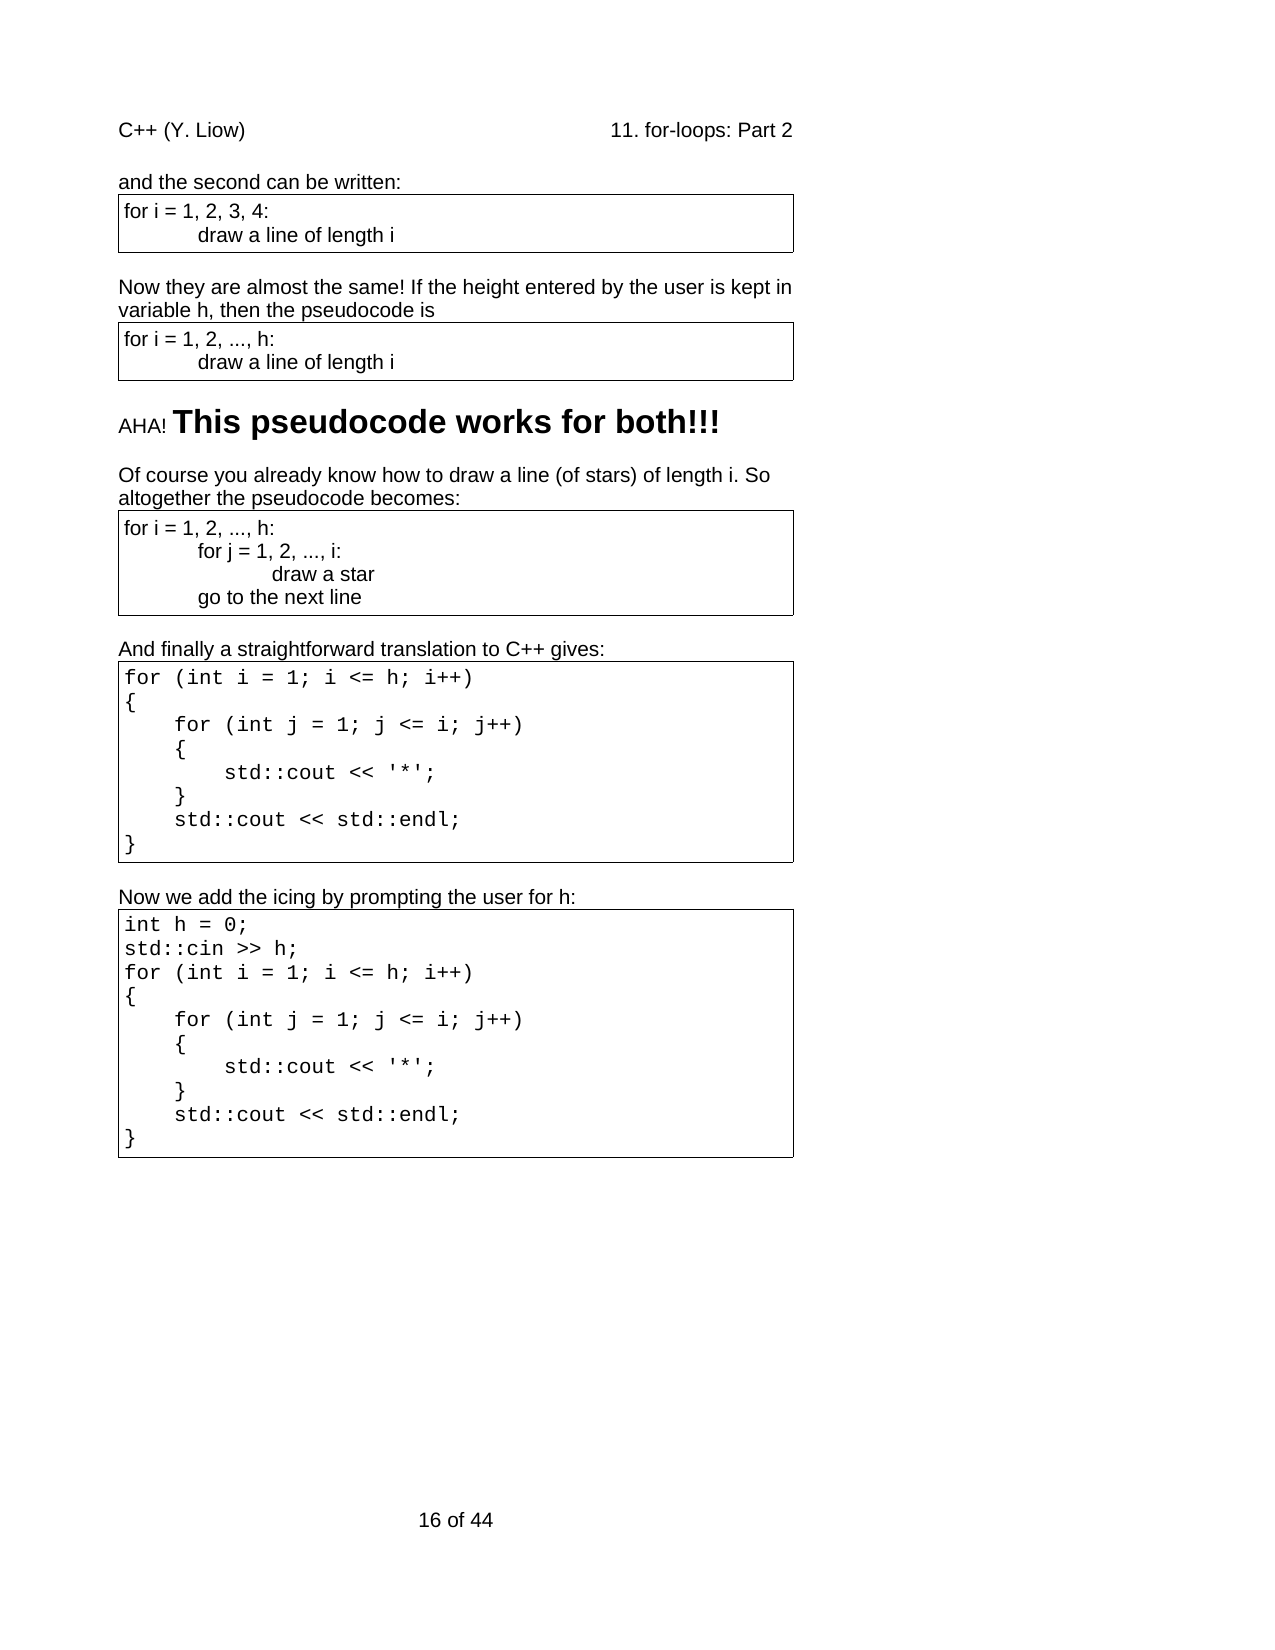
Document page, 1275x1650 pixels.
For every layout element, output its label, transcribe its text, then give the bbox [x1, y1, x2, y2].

text Now they are almost the same! If the height entered by the user is kept in variable h, then the pseudocode is [118, 275, 793, 322]
table_header for i = 1, 2, ..., h: for j = 1, 2, ..., i: draw a star go to the next line [119, 511, 793, 615]
table_header for (int i = 1; i <= h; i++) { for (int j = 1; j <= i; j++) { std::cout << '*'; } std::cout << std::endl; } [119, 662, 793, 862]
table_header for i = 1, 2, 3, 4: draw a line of length i [119, 195, 793, 252]
text Of course you already know how to draw a line (of stars) of length i. So altogether the pseudocode becomes: [118, 464, 793, 510]
table_header for i = 1, 2, ..., h: draw a line of length i [119, 323, 793, 380]
table_header int h = 0; std::cin >> h; for (int i = 1; i <= h; i++) { for (int j = 1; j <= i; j++) { std::cout << '*'; } std::cout << std::endl; } [119, 910, 793, 1157]
text Now we add the icing by prompting the user for h: [118, 885, 793, 908]
text AHA! This pseudocode works for both!!! [118, 403, 793, 441]
text and the second can be written: [118, 171, 793, 194]
text And finally a straightforward translation to C++ gives: [118, 638, 793, 661]
